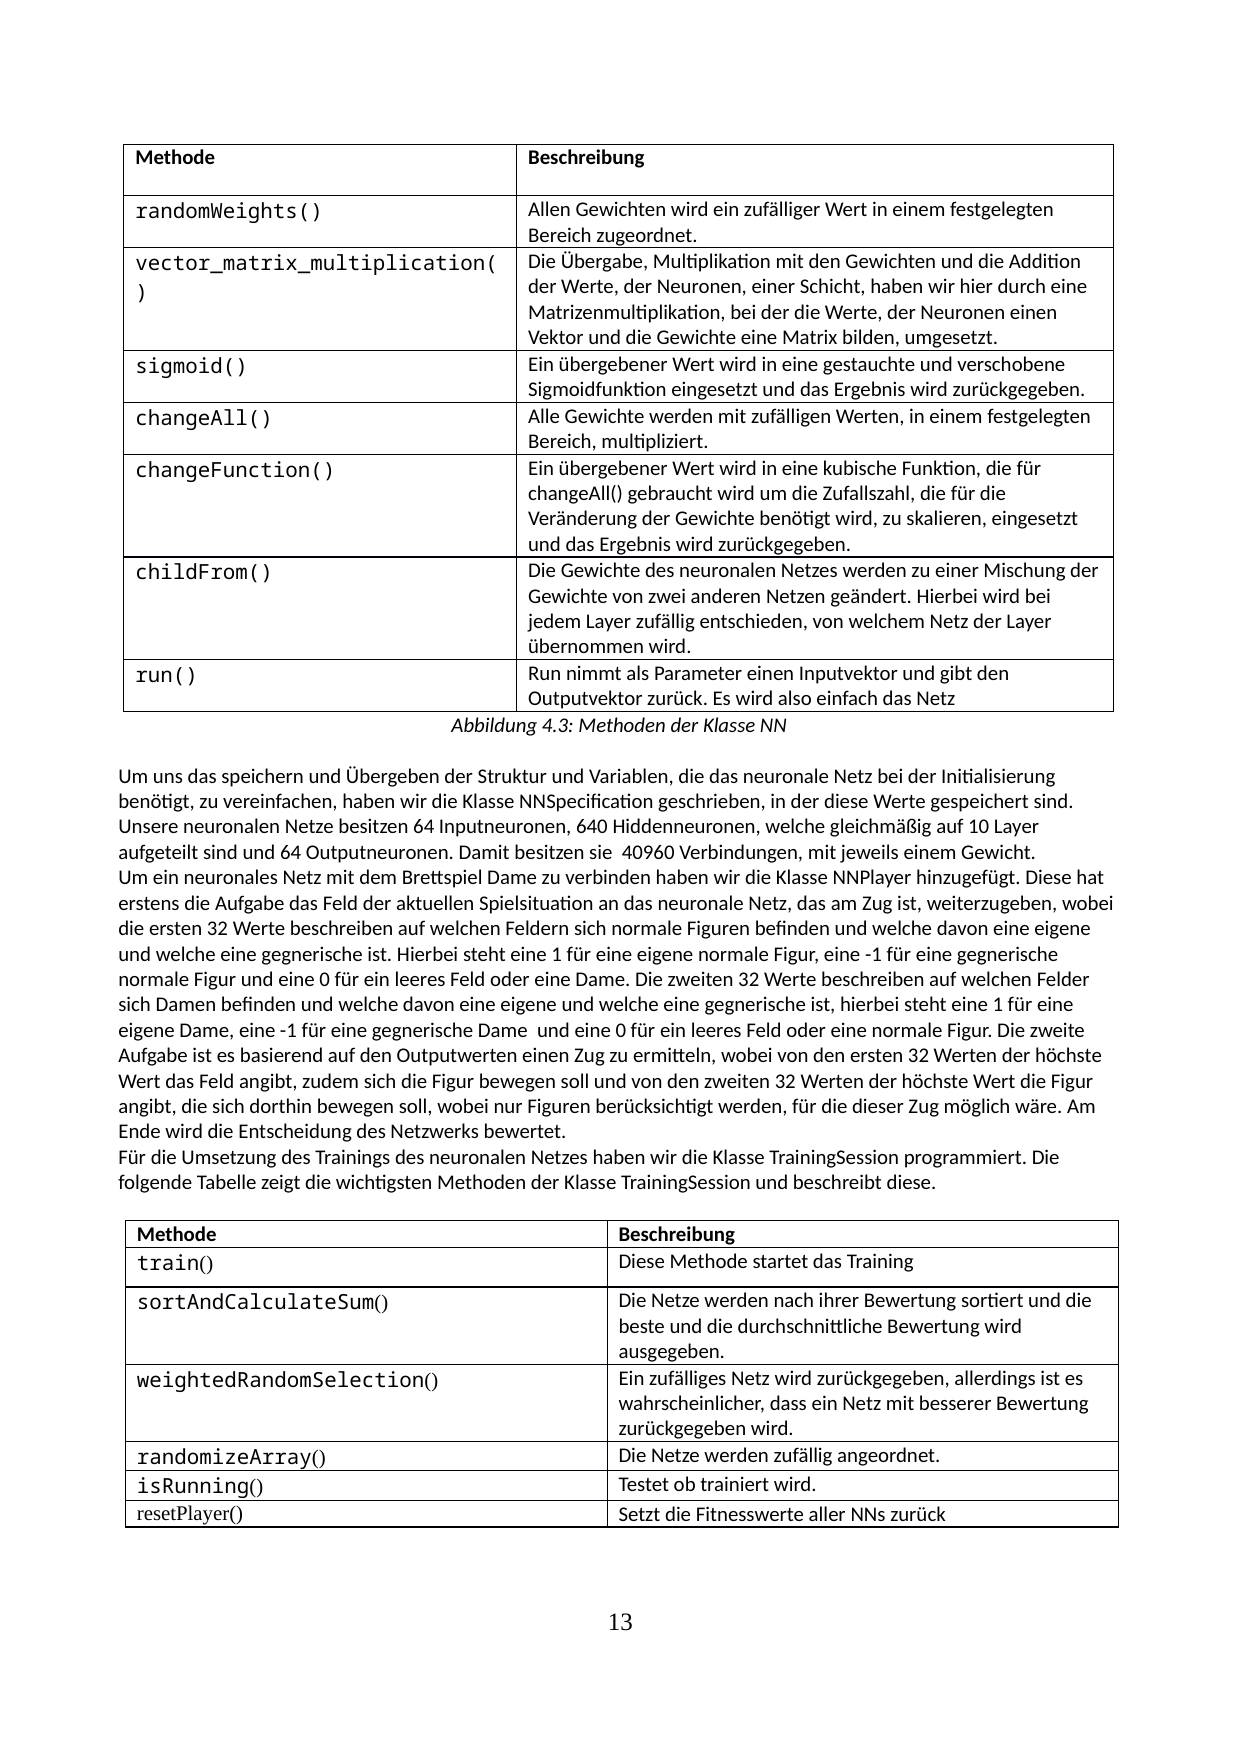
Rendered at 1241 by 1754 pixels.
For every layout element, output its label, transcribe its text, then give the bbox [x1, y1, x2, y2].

table_header Methode [124, 145, 516, 195]
table_header Beschreibung [608, 1221, 1118, 1247]
table_cell Diese Methode startet das Training [608, 1248, 1118, 1286]
table_cell sortAndCalculateSum() [126, 1288, 607, 1364]
table_cell resetPlayer() [126, 1501, 607, 1526]
table_header Beschreibung [517, 145, 1113, 195]
table_cell Die Netze werden zufällig angeordnet. [608, 1442, 1118, 1470]
table_cell weightedRandomSelection() [126, 1365, 607, 1441]
table_cell Ein zufälliges Netz wird zurückgegeben, allerdings ist es wahrscheinlicher, dass ein Netz mit besserer Bewertung zurückgegeben wird. [608, 1365, 1118, 1441]
table_cell sigmoid() [124, 351, 516, 402]
table_cell Setzt die Fitnesswerte aller NNs zurück [608, 1501, 1118, 1526]
table_cell Die Übergabe, Multiplikation mit den Gewichten und die Addition der Werte, der Neuronen, einer Schicht, haben wir hier durch eine Matrizenmultiplikation, bei der die Werte, der Neuronen einen Vektor und die Gewichte eine Matrix bilden, umgesetzt. [517, 248, 1113, 350]
text Für die Umsetzung des Trainings des neuronalen Netzes haben wir die Klasse TrainingSession programmiert. Die folgende Tabelle zeigt die wichtigsten Methoden der Klasse TrainingSession und beschreibt diese. [118, 1144, 1122, 1195]
table_cell run() [124, 660, 516, 711]
table_cell randomizeArray() [126, 1442, 607, 1470]
table_cell Ein übergebener Wert wird in eine kubische Funktion, die für changeAll() gebraucht wird um die Zufallszahl, die für die Veränderung der Gewichte benötigt wird, zu skalieren, eingesetzt und das Ergebnis wird zurückgegeben. [517, 455, 1113, 556]
table_cell changeAll() [124, 403, 516, 454]
table_cell Run nimmt als Parameter einen Inputvektor und gibt den Outputvektor zurück. Es wird also einfach das Netz [517, 660, 1113, 711]
table_cell Die Netze werden nach ihrer Bewertung sortiert und die beste und die durchschnittliche Bewertung wird ausgegeben. [608, 1288, 1118, 1364]
table_header Methode [126, 1221, 607, 1247]
text Um uns das speichern und Übergeben der Struktur und Variablen, die das neuronale Netz bei der Initialisierung benötigt, zu vereinfachen, haben wir die Klasse NNSpecification geschrieben, in der diese Werte gespeichert sind. Unsere neuronalen Netze besitzen 64 Inputneuronen, 640 Hiddenneuronen, welche gleichmäßig auf 10 Layer aufgeteilt sind und 64 Outputneuronen. Damit besitzen sie 40960 Verbindungen, mit jeweils einem Gewicht. [118, 763, 1122, 864]
table_cell isRunning() [126, 1471, 607, 1500]
table_cell Testet ob trainiert wird. [608, 1471, 1118, 1500]
table_cell childFrom() [124, 558, 516, 659]
table_cell train() [126, 1248, 607, 1286]
table_cell Alle Gewichte werden mit zufälligen Werten, in einem festgelegten Bereich, multipliziert. [517, 403, 1113, 454]
table_cell Ein übergebener Wert wird in eine gestauchte und verschobene Sigmoidfunktion eingesetzt und das Ergebnis wird zurückgegeben. [517, 351, 1113, 402]
text Um ein neuronales Netz mit dem Brettspiel Dame zu verbinden haben wir die Klasse NNPlayer hinzugefügt. Diese hat erstens die Aufgabe das Feld der aktuellen Spielsituation an das neuronale Netz, das am Zug ist, weiterzugeben, wobei die ersten 32 Werte beschreiben auf welchen Feldern sich normale Figuren befinden und welche davon eine eigene und welche eine gegnerische ist. Hierbei steht eine 1 für eine eigene normale Figur, eine -1 für eine gegnerische normale Figur und eine 0 für ein leeres Feld oder eine Dame. Die zweiten 32 Werte beschreiben auf welchen Felder sich Damen befinden und welche davon eine eigene und welche eine gegnerische ist, hierbei steht eine 1 für eine eigene Dame, eine -1 für eine gegnerische Dame und eine 0 für ein leeres Feld oder eine normale Figur. Die zweite Aufgabe ist es basierend auf den Outputwerten einen Zug zu ermitteln, wobei von den ersten 32 Werten der höchste Wert das Feld angibt, zudem sich die Figur bewegen soll und von den zweiten 32 Werten der höchste Wert die Figur angibt, die sich dorthin bewegen soll, wobei nur Figuren berücksichtigt werden, für die dieser Zug möglich wäre. Am Ende wird die Entscheidung des Netzwerks bewertet. [118, 864, 1122, 1144]
table_cell Die Gewichte des neuronalen Netzes werden zu einer Mischung der Gewichte von zwei anderen Netzen geändert. Hierbei wird bei jedem Layer zufällig entschieden, von welchem Netz der Layer übernommen wird. [517, 558, 1113, 659]
table_cell randomWeights() [124, 196, 516, 247]
text Abbildung 4.3: Methoden der Klasse NN [118, 712, 1122, 737]
table_cell vector_matrix_multiplication() [124, 248, 516, 350]
table_cell changeFunction() [124, 455, 516, 556]
table_cell Allen Gewichten wird ein zufälliger Wert in einem festgelegten Bereich zugeordnet. [517, 196, 1113, 247]
